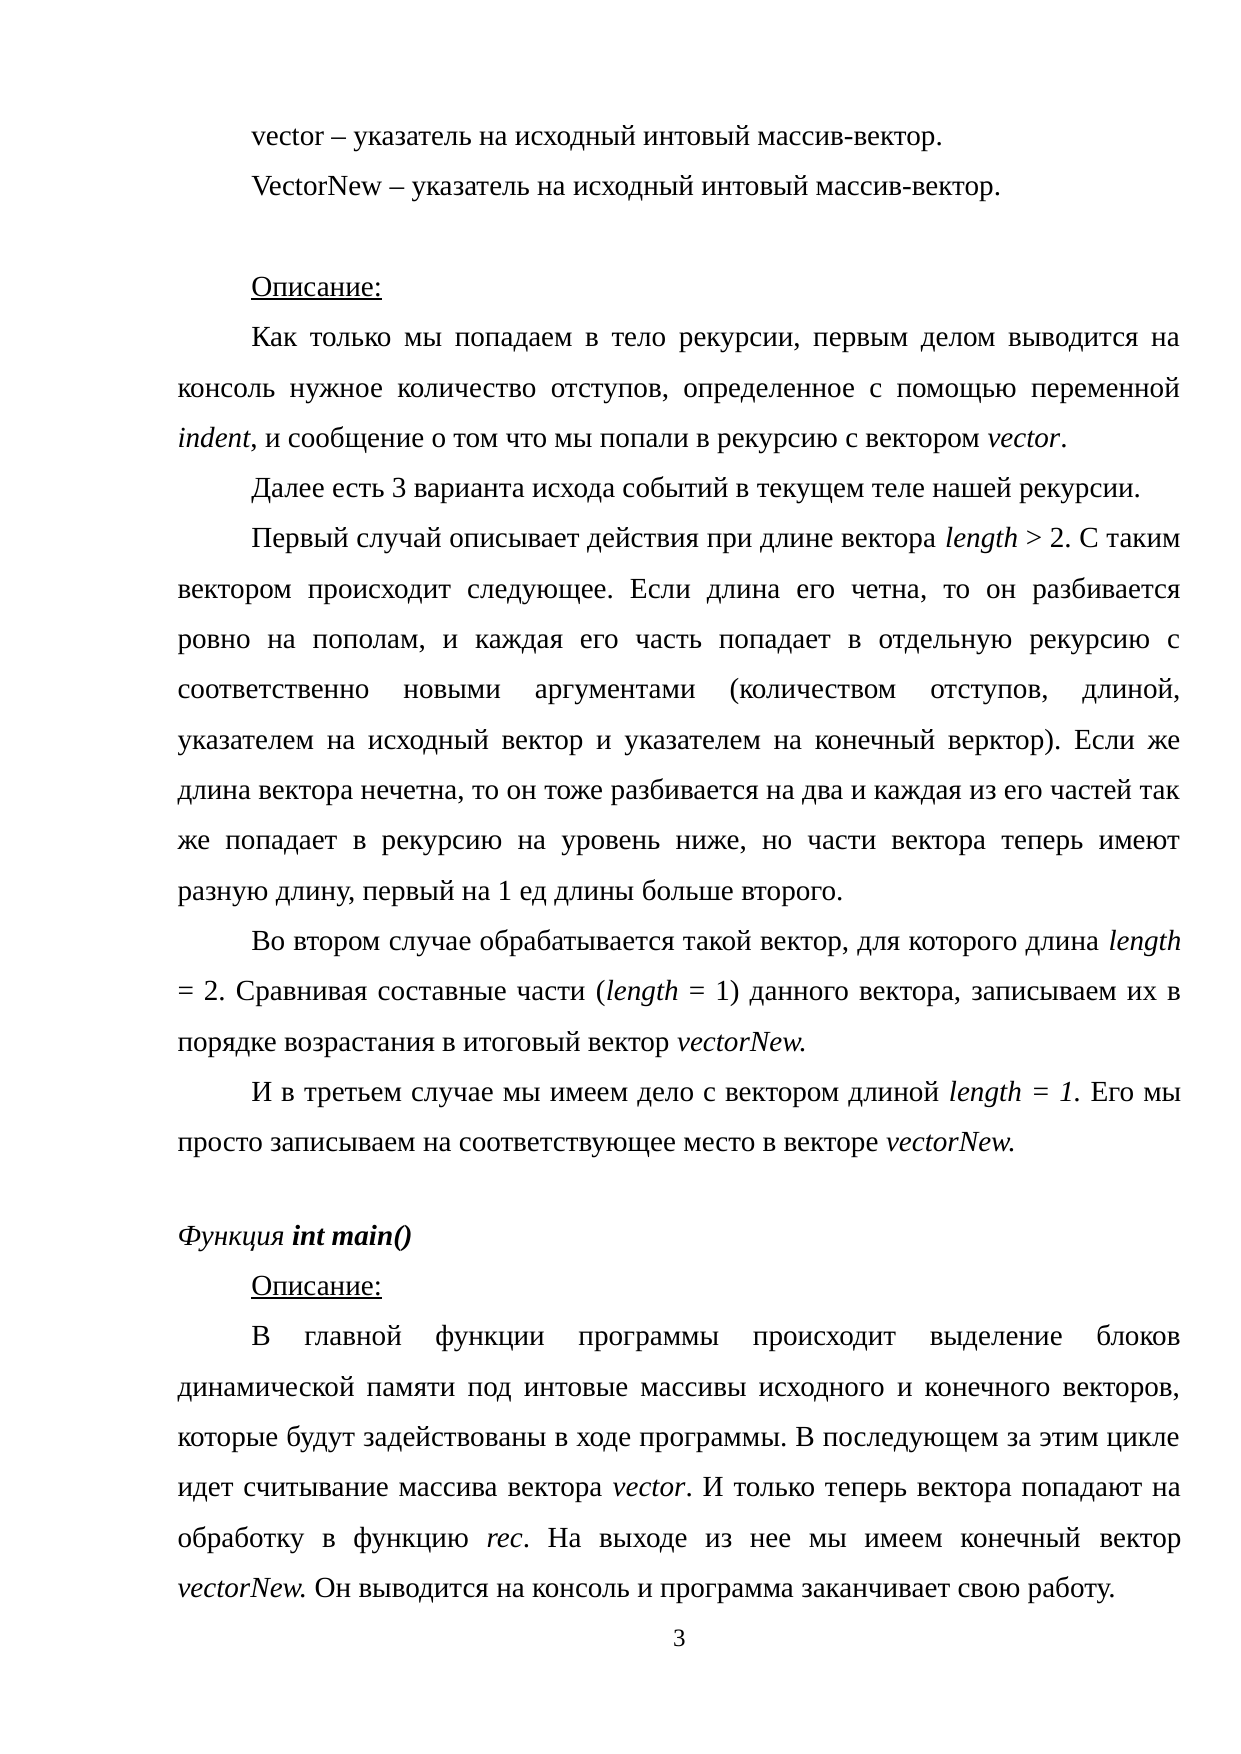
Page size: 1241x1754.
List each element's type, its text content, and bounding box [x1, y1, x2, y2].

text Как только мы попадаем в тело рекурсии, первым делом выводится на консоль нужное количество отступов, определенное с помощью переменной indent, и сообщение о том что мы попали в рекурсию с вектором vector. [177, 319, 1181, 453]
text Далее есть 3 варианта исхода событий в текущем теле нашей рекурсии. [177, 470, 1181, 504]
text Во втором случае обрабатывается такой вектор, для которого длина length = 2. Сравнивая составные части (length = 1) данного вектора, записываем их в порядке возрастания в итоговый вектор vectorNew. [177, 923, 1181, 1057]
text vector – указатель на исходный интовый массив-вектор. [177, 118, 1181, 152]
text И в третьем случае мы имеем дело с вектором длиной length = 1. Его мы просто записываем на соответствующее место в векторе vectorNew. [177, 1074, 1181, 1158]
text Описание: [177, 269, 1181, 303]
text Описание: [177, 1268, 1181, 1302]
text Первый случай описывает действия при длине вектора length > 2. С таким вектором происходит следующее. Если длина его четна, то он разбивается ровно на пополам, и каждая его часть попадает в отдельную рекурсию с соответственно новыми аргументами (количеством отступов, длиной, указателем на исходный вектор и указателем на конечный верктор). Если же длина вектора нечетна, то он тоже разбивается на два и каждая из его частей так же попадает в рекурсию на уровень ниже, но части вектора теперь имеют разную длину, первый на 1 ед длины больше второго. [177, 521, 1181, 906]
text В главной функции программы происходит выделение блоков динамической памяти под интовые массивы исходного и конечного векторов, которые будут задействованы в ходе программы. В последующем за этим цикле идет считывание массива вектора vector. И только теперь вектора попадают на обработку в функцию rec. На выходе из нее мы имеем конечный вектор vectorNew. Он выводится на консоль и программа заканчивает свою работу. [177, 1318, 1181, 1603]
text Функция int main() [177, 1218, 1181, 1251]
text VectorNew – указатель на исходный интовый массив-вектор. [177, 168, 1181, 202]
